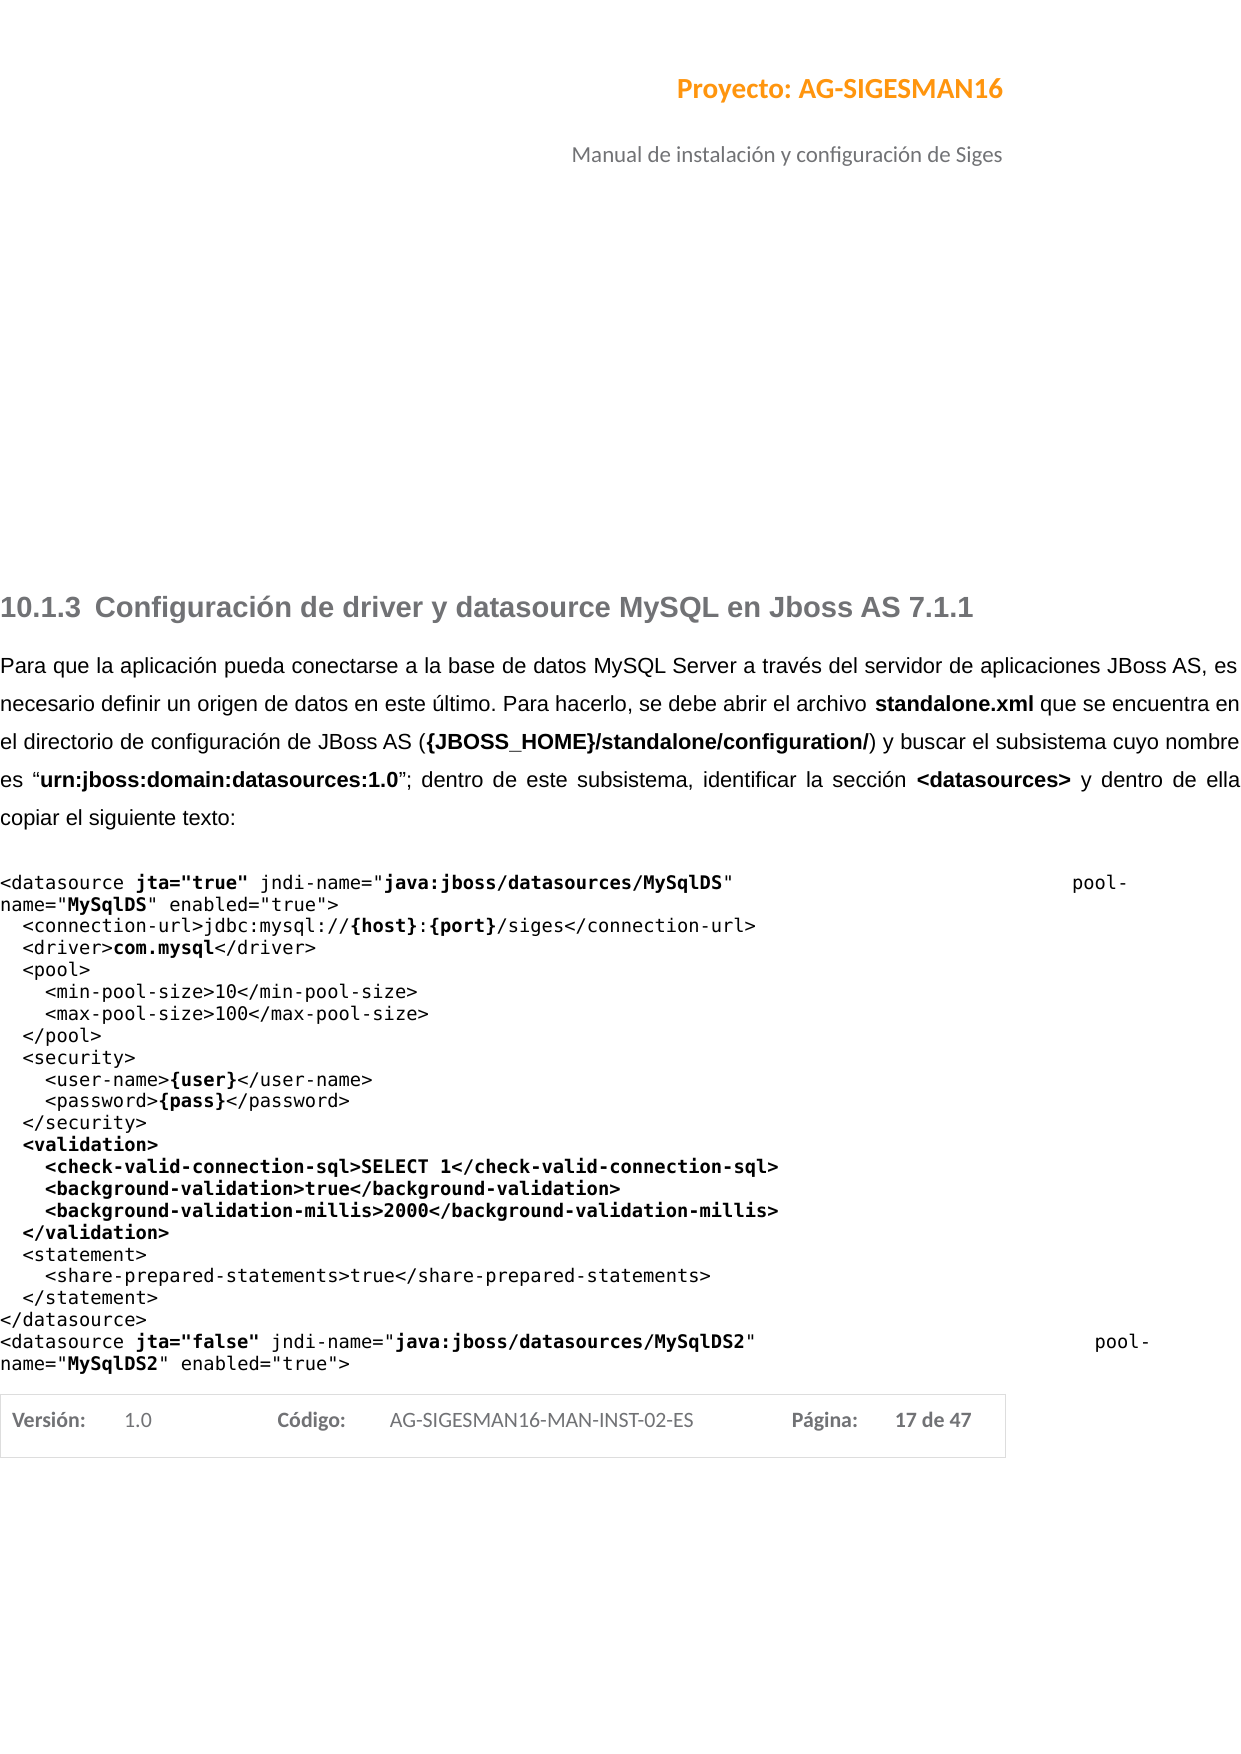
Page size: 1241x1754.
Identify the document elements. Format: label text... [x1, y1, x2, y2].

text </statement> [0, 1287, 1240, 1309]
text <check-valid-connection-sql>SELECT 1</check-valid-connection-sql> [0, 1156, 1240, 1178]
text <background-validation-millis>2000</background-validation-millis> [0, 1200, 1240, 1222]
text </datasource> [0, 1309, 1240, 1331]
text <max-pool-size>100</max-pool-size> [0, 1003, 1240, 1025]
text <background-validation>true</background-validation> [0, 1178, 1240, 1200]
text <share-prepared-statements>true</share-prepared-statements> [0, 1266, 1240, 1287]
text </security> [0, 1112, 1240, 1134]
text <password>{pass}</password> [0, 1091, 1240, 1112]
text <driver>com.mysql</driver> [0, 937, 1240, 959]
text </pool> [0, 1025, 1240, 1047]
subtitle Configuración de driver y datasource MySQL en Jboss AS 7.1.1 [0, 591, 1240, 624]
text <datasource jta="false" jndi-name="java:jboss/datasources/MySqlDS2" pool-name="MySqlDS2" enabled="true"> [0, 1331, 1240, 1375]
text </validation> [0, 1222, 1240, 1244]
text <validation> [0, 1134, 1240, 1156]
text <connection-url>jdbc:mysql://{host}:{port}/siges</connection-url> [0, 916, 1240, 937]
text <statement> [0, 1244, 1240, 1266]
text Para que la aplicación pueda conectarse a la base de datos MySQL Server a través del servidor de aplicaciones JBoss AS, es necesario definir un origen de datos en este último. Para hacerlo, se debe abrir el archivo standalone.xml que se encuentra en el directorio de configuración de JBoss AS ({JBOSS_HOME}/standalone/configuration/) y buscar el subsistema cuyo nombre es “urn:jboss:domain:datasources:1.0”; dentro de este subsistema, identificar la sección <datasources> y dentro de ella copiar el siguiente texto: [0, 653, 1240, 830]
text <min-pool-size>10</min-pool-size> [0, 981, 1240, 1003]
text <security> [0, 1047, 1240, 1069]
text <datasource jta="true" jndi-name="java:jboss/datasources/MySqlDS" pool-name="MySqlDS" enabled="true"> [0, 872, 1240, 916]
text <pool> [0, 959, 1240, 981]
text <user-name>{user}</user-name> [0, 1069, 1240, 1091]
